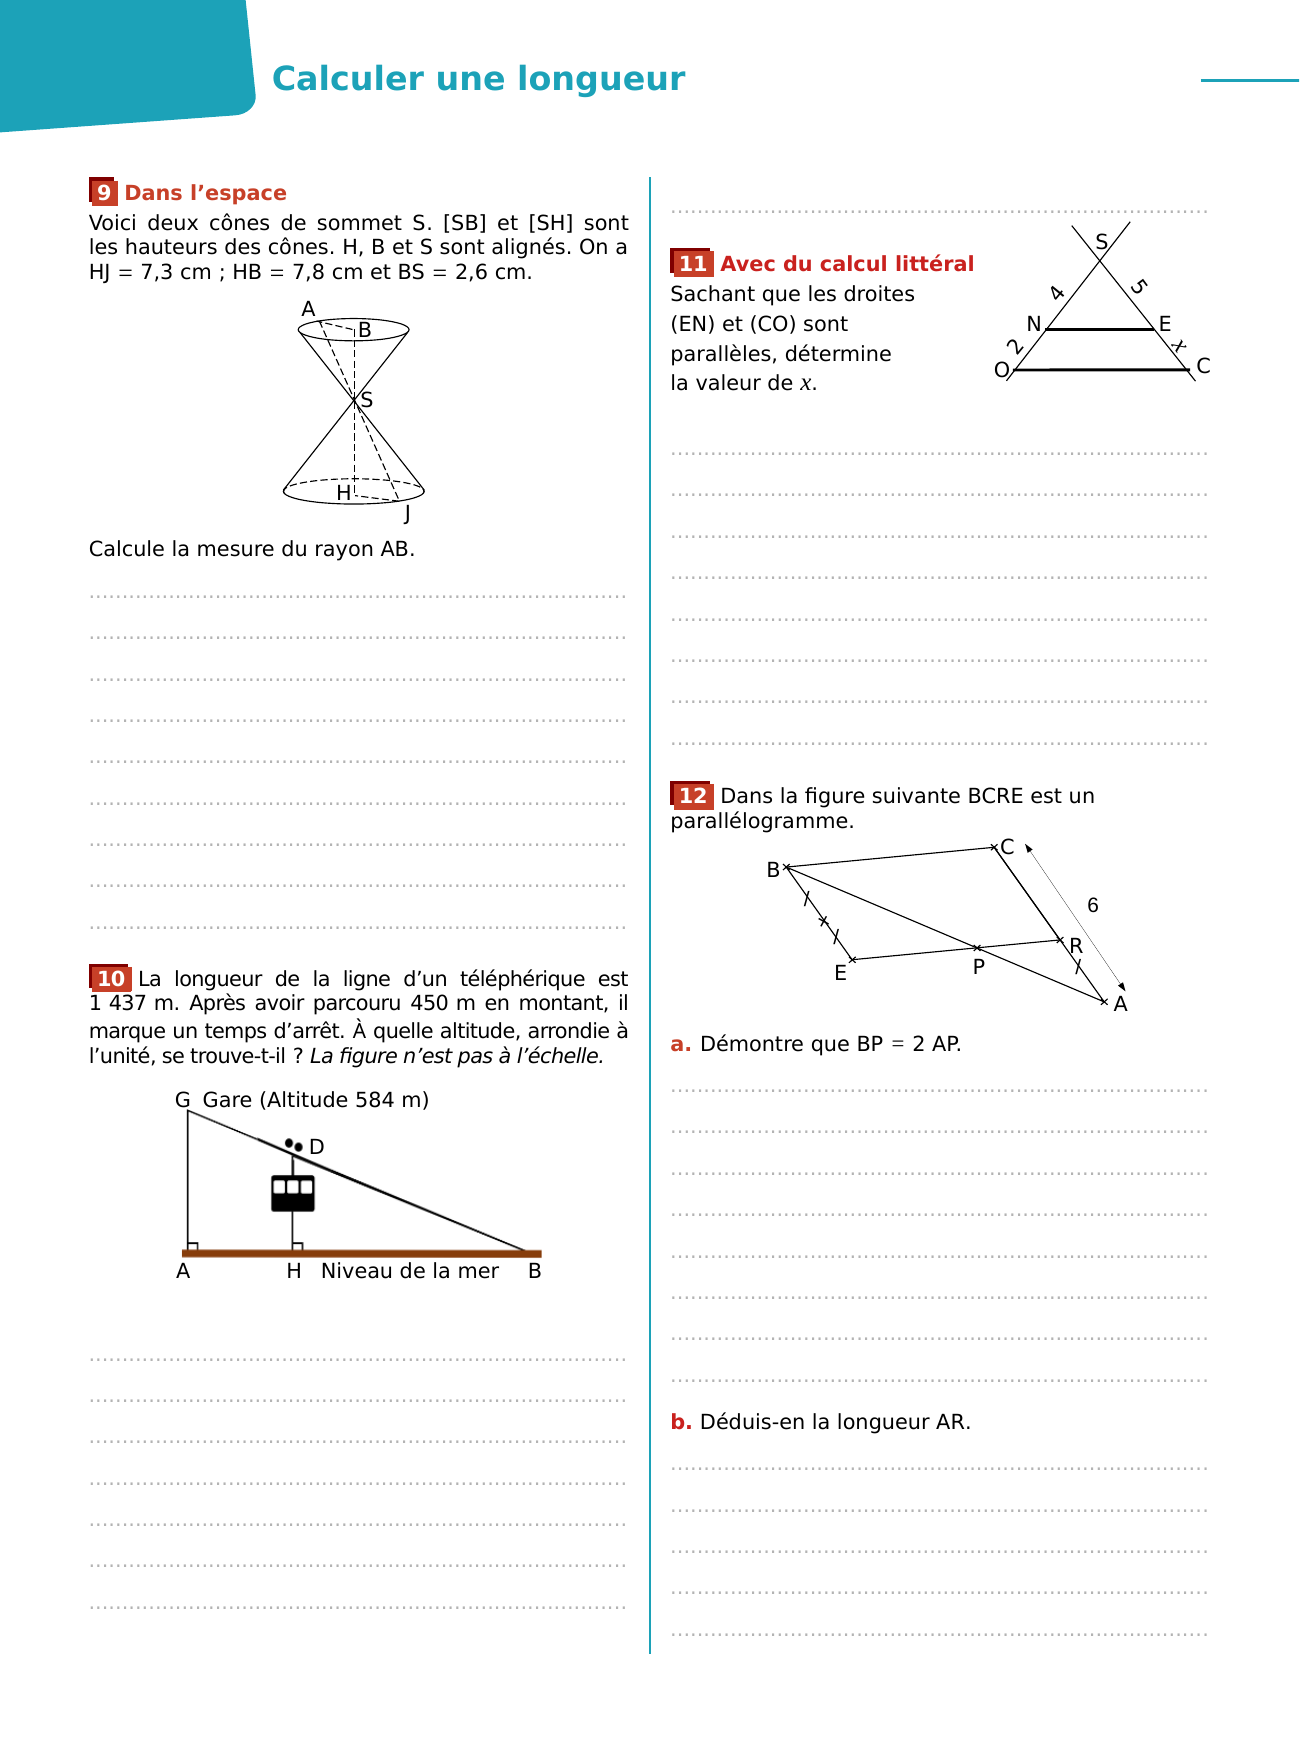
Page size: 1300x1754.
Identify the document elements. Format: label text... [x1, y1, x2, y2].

list Démontre que BP = 2 AP. [670, 1030, 1211, 1056]
list Calcule la mesure du rayon AB. [88, 537, 629, 562]
list b. Déduis-en la longueur AR. [670, 1405, 1211, 1434]
list Dans l’espace [114, 177, 629, 205]
subtitle (EN) et (CO) sont [1050, 312, 1151, 328]
subtitle parallèles, détermine [1019, 342, 1182, 367]
subtitle parallèles, détermine [670, 342, 1035, 367]
subtitle Sachant que les droites [1067, 282, 1134, 306]
subtitle la valeur de x. [670, 367, 1211, 395]
picture [181, 1109, 543, 1259]
list Voici deux cônes de sommet S. [SB] et [SH] sont les hauteurs des cônes. H, B et S sont alignés. On a HJ = 7,3 cm ; HB = 7,8 cm et BS = 2,6 cm. [88, 211, 629, 284]
subtitle La longueur de la ligne d’un téléphérique est 1 437 m. Après avoir parcouru 450 m en montant, il marque un temps d’arrêt. À quelle altitude, arrondie à l’unité, se trouve-t-il ? La figure n’est pas à l’échelle. [88, 963, 629, 1068]
subtitle Sachant que les droites [1119, 282, 1211, 306]
subtitle (EN) et (CO) sont [670, 312, 1058, 336]
subtitle Sachant que les droites [670, 282, 1081, 306]
subtitle parallèles, détermine [1166, 342, 1211, 367]
subtitle (EN) et (CO) sont [1043, 331, 1158, 336]
subtitle Avec du calcul littéral [1102, 248, 1211, 276]
subtitle (EN) et (CO) sont [1143, 312, 1211, 336]
subtitle Avec du calcul littéral [710, 248, 1098, 276]
subtitle Dans la figure suivante BCRE est un parallélogramme. [670, 781, 1211, 833]
